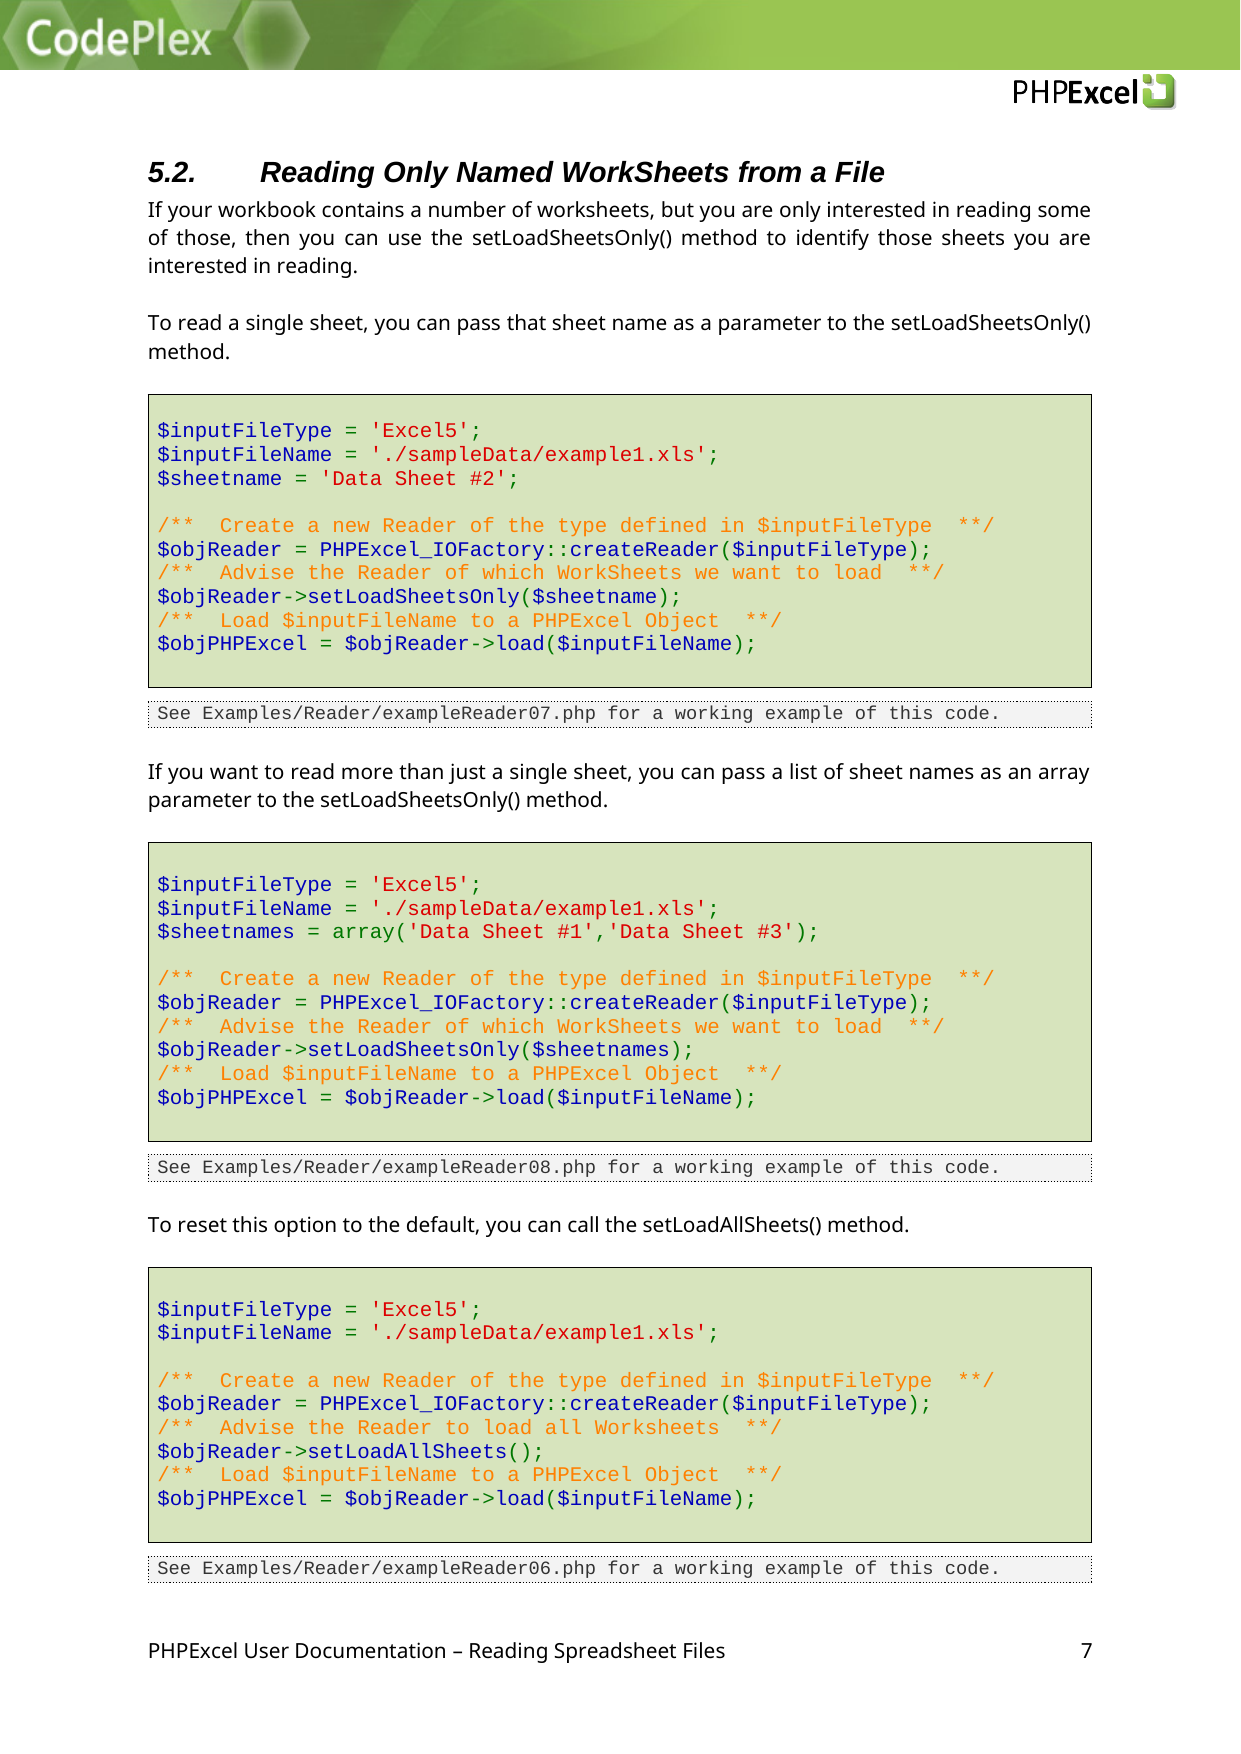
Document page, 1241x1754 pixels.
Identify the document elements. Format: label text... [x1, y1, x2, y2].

text See Examples/Reader/exampleReader07.php for a working example of this code. [148, 701, 1092, 728]
subtitle Reading Only Named WorkSheets from a File [148, 155, 1092, 188]
text If you want to read more than just a single sheet, you can pass a list of sheet names as an array parameter to the setLoadSheetsOnly() method. [148, 757, 1092, 814]
text See Examples/Reader/exampleReader06.php for a working example of this code. [148, 1556, 1092, 1583]
text To reset this option to the default, you can call the setLoadAllSheets() method. [148, 1210, 1092, 1239]
text $inputFileType = 'Excel5'; $inputFileName = './sampleData/example1.xls'; $sheetname = 'Data Sheet #2'; /** Create a new Reader of the type defined in $inputFileType **/ $objReader = PHPExcel_IOFactory::createReader($inputFileType); /** Advise the Reader of which WorkSheets we want to load **/ $objReader->setLoadSheetsOnly($sheetname); /** Load $inputFileName to a PHPExcel Object **/ $objPHPExcel = $objReader->load($inputFileName); [149, 395, 1091, 687]
text If your workbook contains a number of worksheets, but you are only interested in reading some of those, then you can use the setLoadSheetsOnly() method to identify those sheets you are interested in reading. [148, 195, 1092, 280]
text See Examples/Reader/exampleReader08.php for a working example of this code. [148, 1154, 1092, 1182]
text $inputFileType = 'Excel5'; $inputFileName = './sampleData/example1.xls'; $sheetnames = array('Data Sheet #1','Data Sheet #3'); /** Create a new Reader of the type defined in $inputFileType **/ $objReader = PHPExcel_IOFactory::createReader($inputFileType); /** Advise the Reader of which WorkSheets we want to load **/ $objReader->setLoadSheetsOnly($sheetnames); /** Load $inputFileName to a PHPExcel Object **/ $objPHPExcel = $objReader->load($inputFileName); [149, 871, 1091, 1107]
text To read a single sheet, you can pass that sheet name as a parameter to the setLoadSheetsOnly() method. [148, 308, 1092, 365]
text $inputFileType = 'Excel5'; $inputFileName = './sampleData/example1.xls'; /** Create a new Reader of the type defined in $inputFileType **/ $objReader = PHPExcel_IOFactory::createReader($inputFileType); /** Advise the Reader to load all Worksheets **/ $objReader->setLoadAllSheets(); /** Load $inputFileName to a PHPExcel Object **/ $objPHPExcel = $objReader->load($inputFileName); [149, 1296, 1091, 1508]
